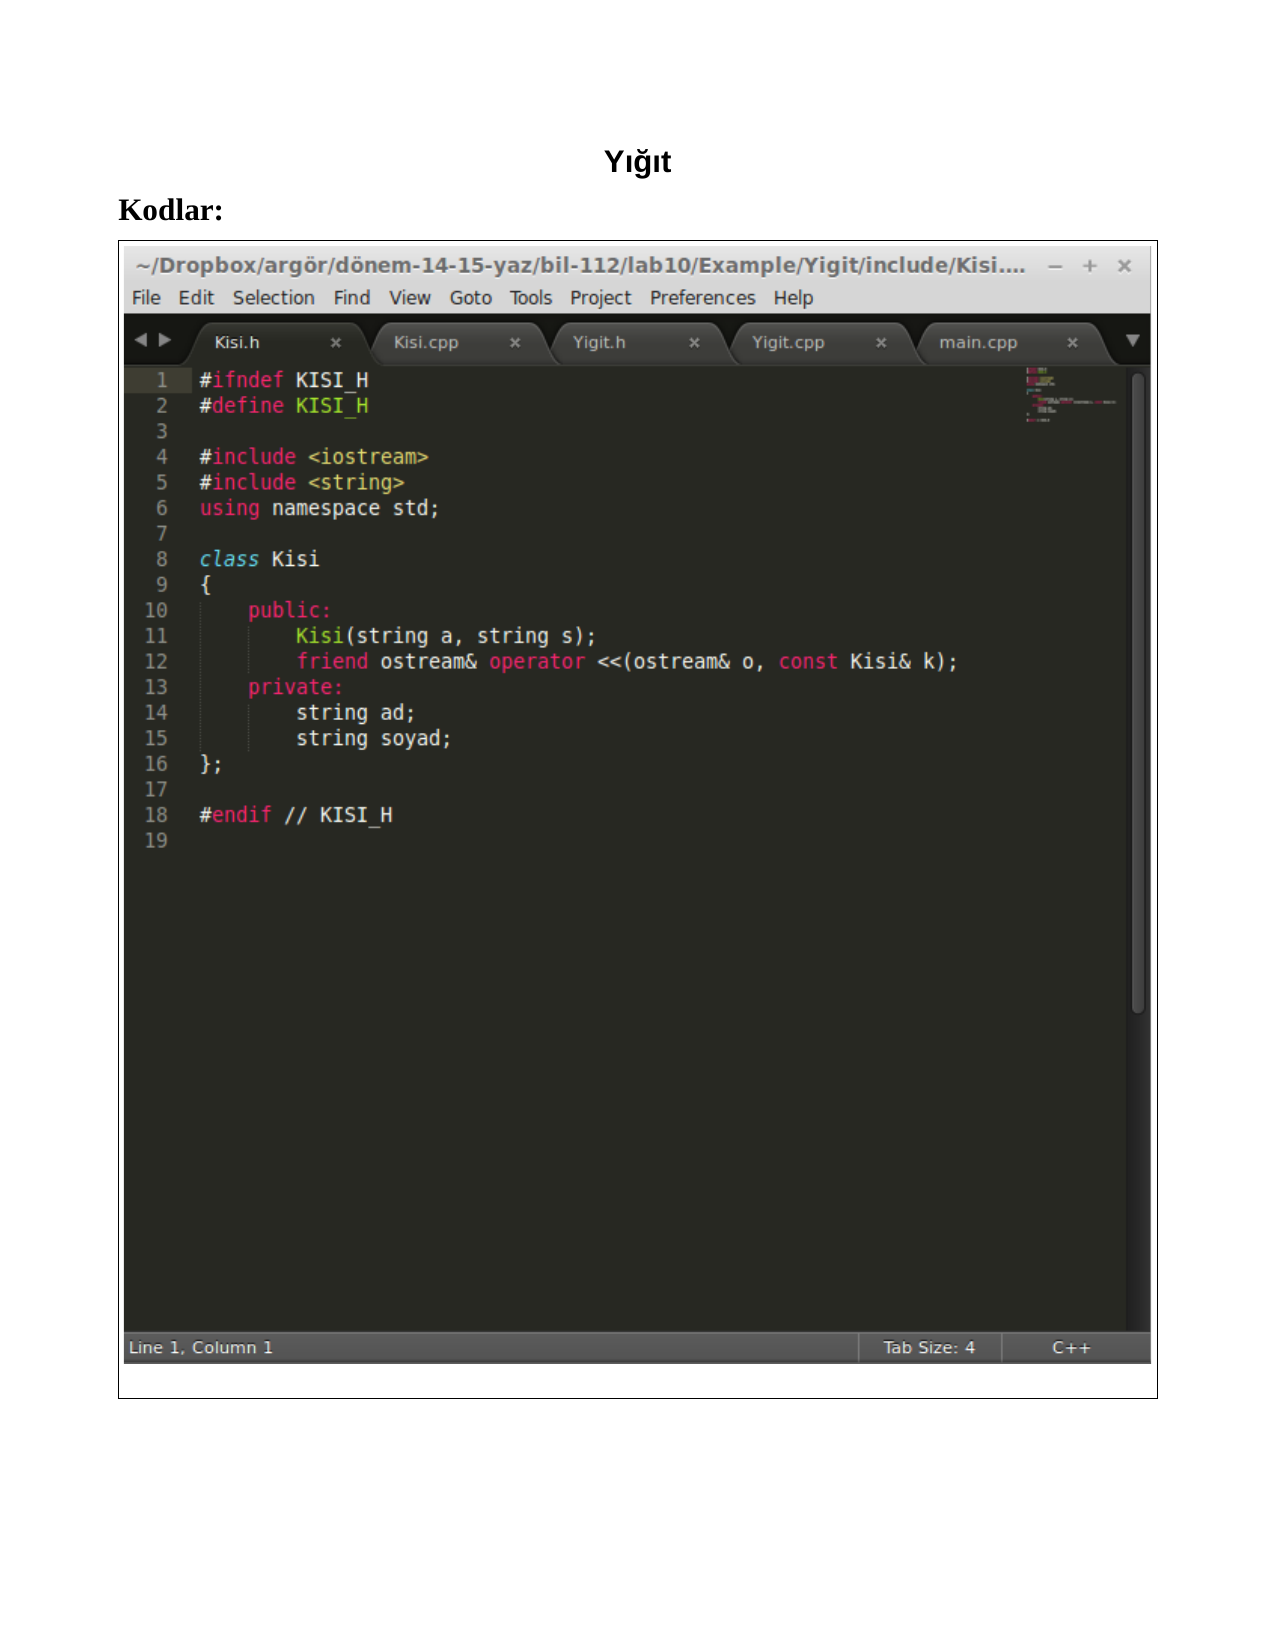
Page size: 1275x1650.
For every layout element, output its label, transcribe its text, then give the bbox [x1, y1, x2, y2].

text Kodlar: [118, 192, 1157, 227]
table_header [119, 241, 1157, 1398]
text Yığıt [118, 143, 1157, 179]
